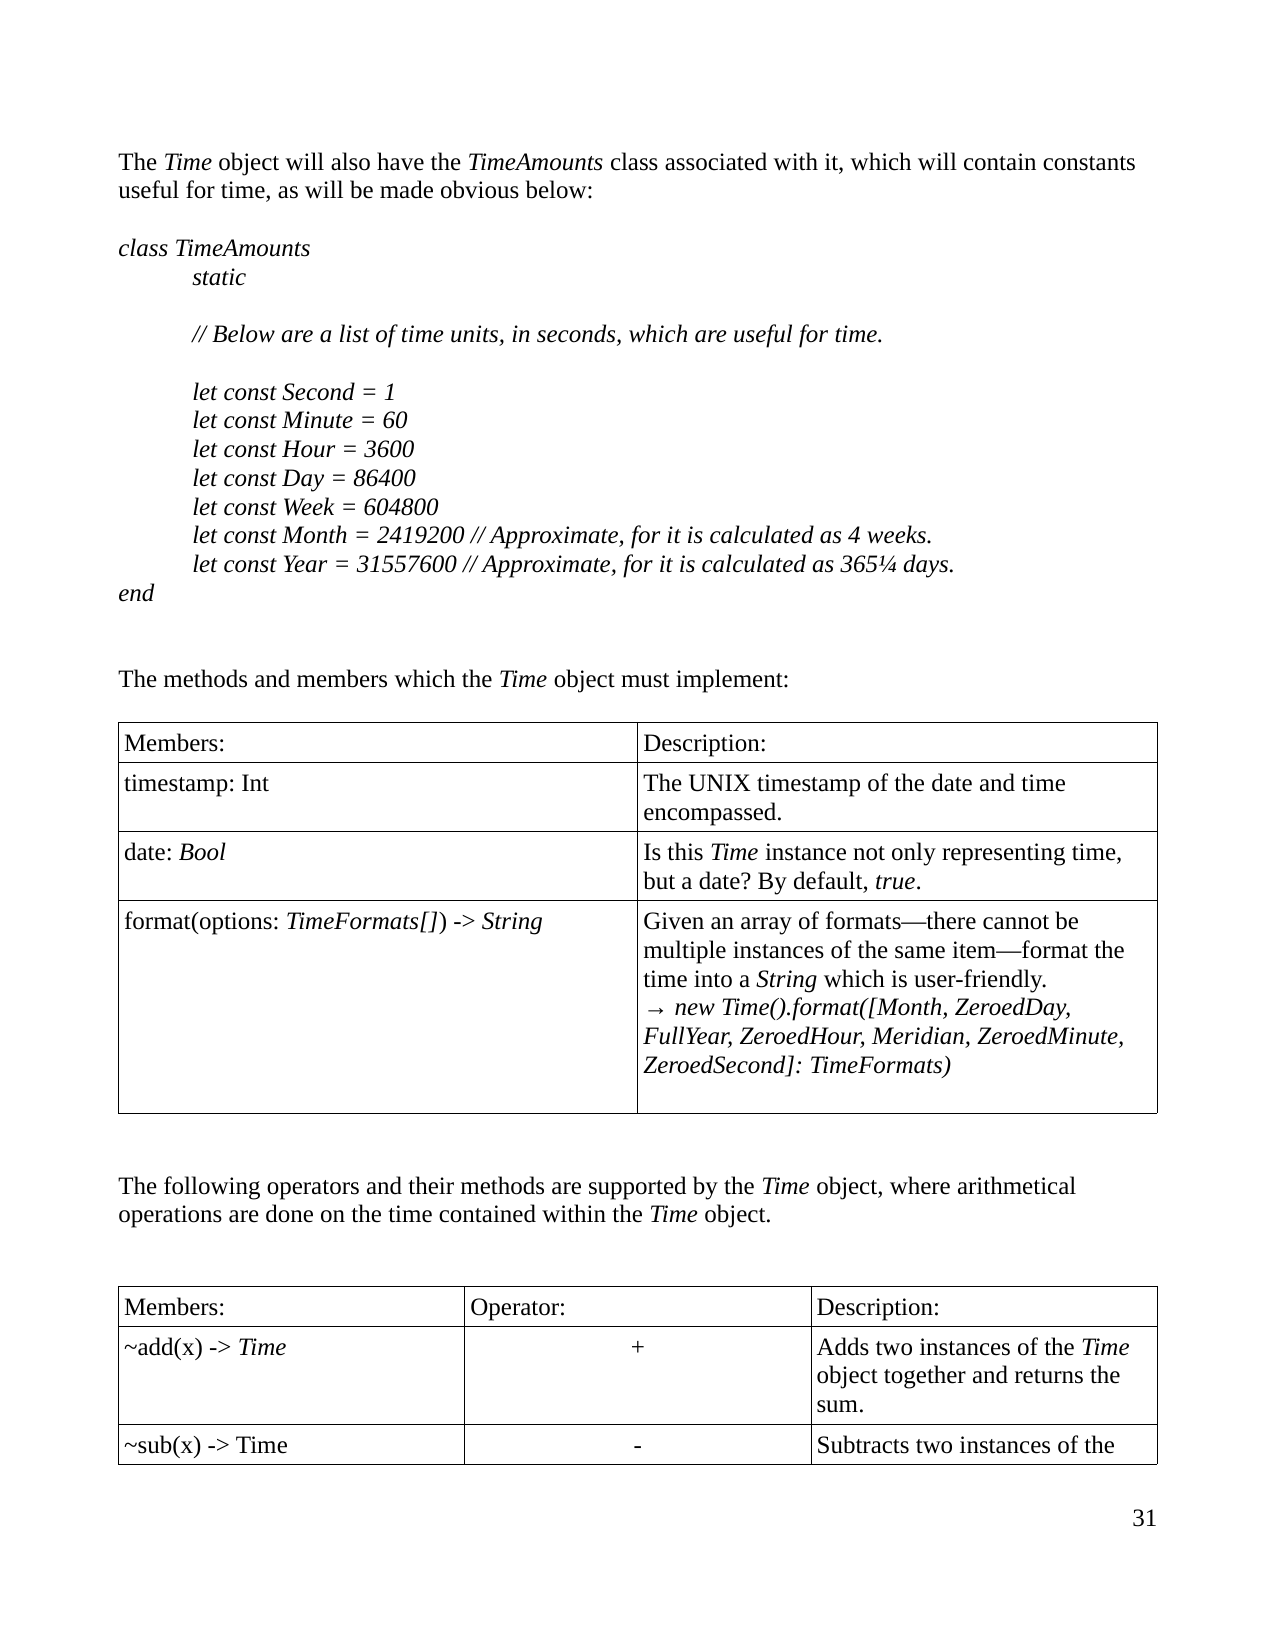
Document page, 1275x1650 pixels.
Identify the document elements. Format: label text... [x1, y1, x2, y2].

text static [118, 262, 1157, 291]
table_header Description: [812, 1287, 1157, 1326]
text let const Week = 604800 [118, 492, 1157, 521]
table_cell Adds two instances of the Time object together and returns the sum. [812, 1327, 1157, 1424]
text The following operators and their methods are supported by the Time object, where arithmetical operations are done on the time contained within the Time object. [118, 1171, 1157, 1228]
text let const Hour = 3600 [118, 434, 1157, 463]
table_cell The UNIX timestamp of the date and time encompassed. [638, 763, 1157, 831]
table_cell Subtracts two instances of the [812, 1425, 1157, 1464]
text let const Second = 1 [118, 377, 1157, 406]
text // Below are a list of time units, in seconds, which are useful for time. [118, 319, 1157, 348]
text class TimeAmounts [118, 233, 1157, 262]
table_cell ~add(x) -> Time [119, 1327, 464, 1424]
text let const Month = 2419200 // Approximate, for it is calculated as 4 weeks. [118, 521, 1157, 549]
text end [118, 578, 1157, 607]
table_cell Is this Time instance not only representing time, but a date? By default, true. [638, 832, 1157, 900]
text let const Minute = 60 [118, 406, 1157, 434]
table_cell date: Bool [119, 832, 637, 900]
table_header Operator: [465, 1287, 811, 1326]
text let const Day = 86400 [118, 463, 1157, 492]
text The methods and members which the Time object must implement: [118, 664, 1157, 693]
table_cell ~sub(x) -> Time [119, 1425, 464, 1464]
table_header Members: [119, 1287, 464, 1326]
table_header Description: [638, 723, 1157, 762]
table_cell Given an array of formats—there cannot be multiple instances of the same item—format the time into a String which is user-friendly. → new Time().format([Month, ZeroedDay, FullYear, ZeroedHour, Meridian, ZeroedMinute, ZeroedSecond]: TimeFormats) [638, 901, 1157, 1113]
table_cell format(options: TimeFormats[]) -> String [119, 901, 637, 1113]
text let const Year = 31557600 // Approximate, for it is calculated as 365¼ days. [118, 549, 1157, 578]
table_cell timestamp: Int [119, 763, 637, 831]
table_header Members: [119, 723, 637, 762]
table_cell + [465, 1327, 811, 1424]
text The Time object will also have the TimeAmounts class associated with it, which will contain constants useful for time, as will be made obvious below: [118, 147, 1157, 204]
table_cell - [465, 1425, 811, 1464]
